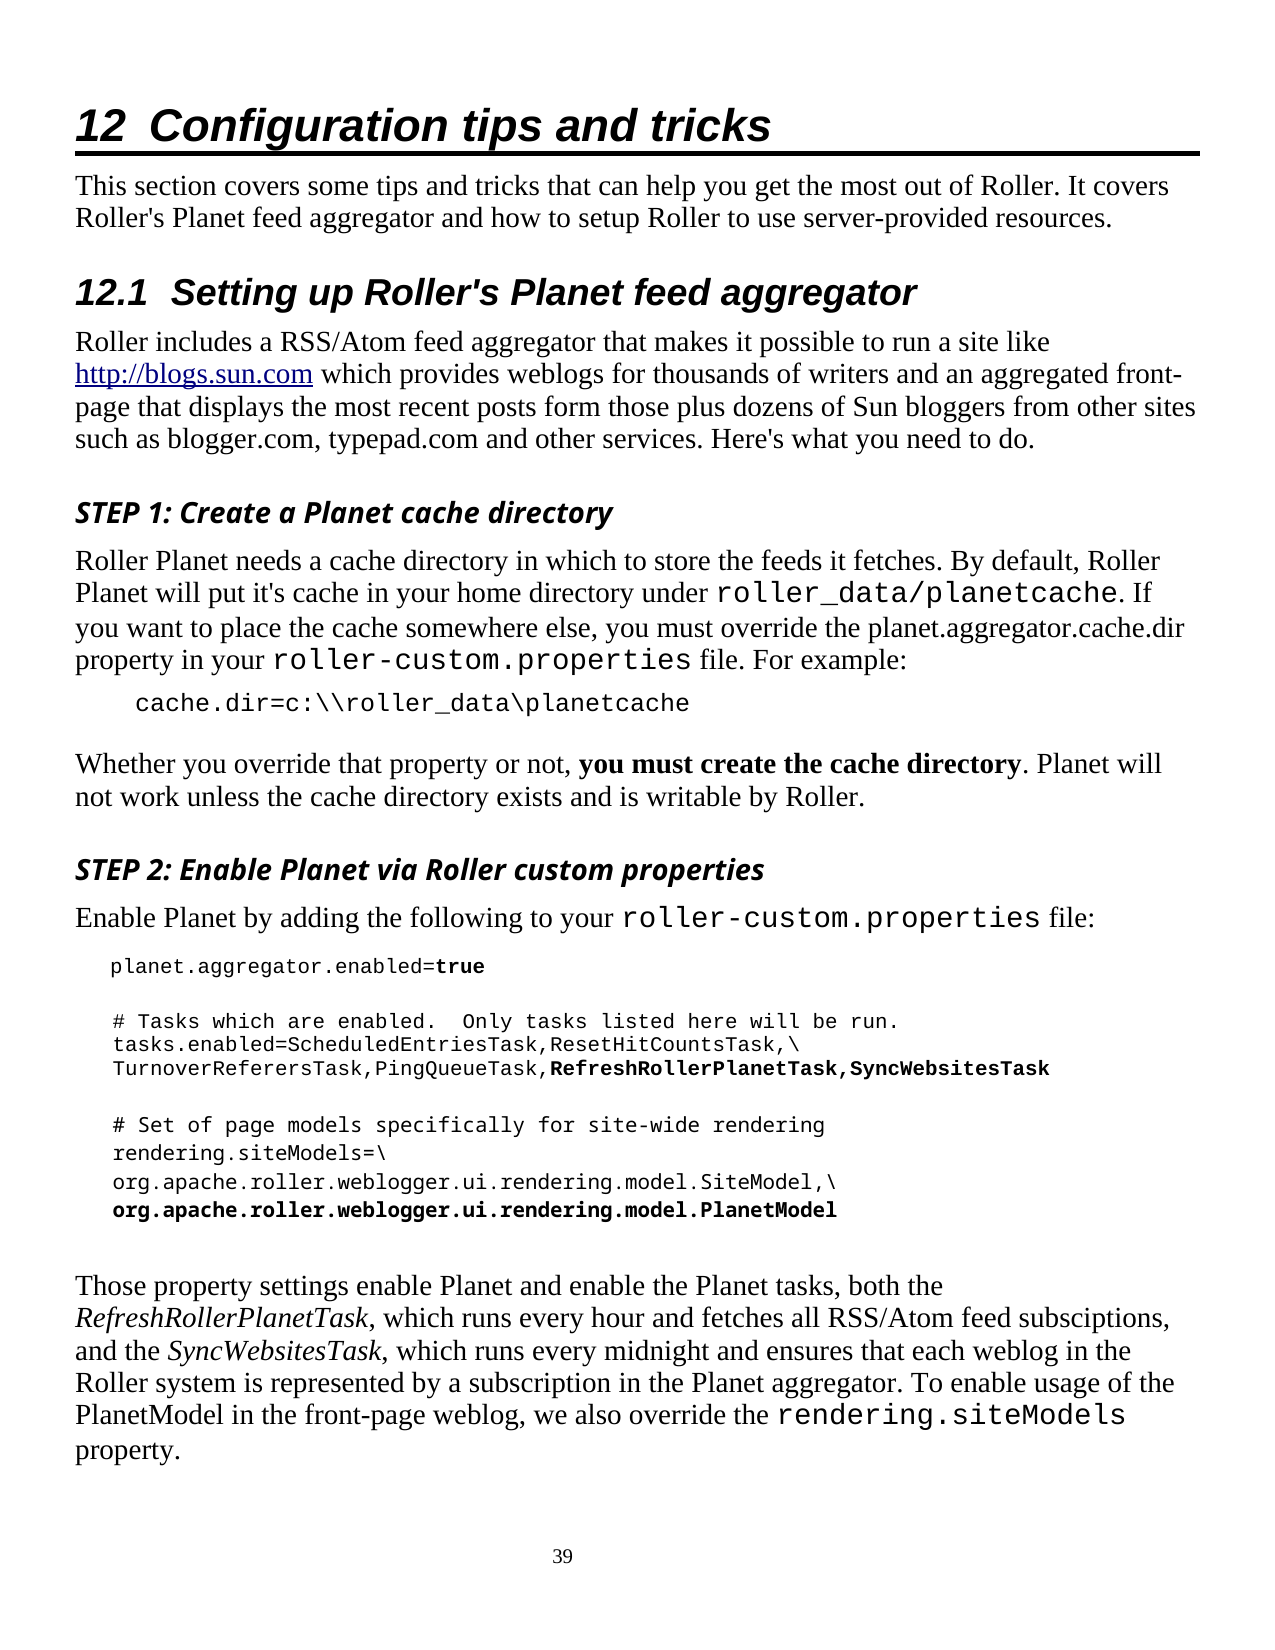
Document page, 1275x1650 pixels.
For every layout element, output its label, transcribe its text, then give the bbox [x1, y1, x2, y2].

text Those property settings enable Planet and enable the Planet tasks, both the RefreshRollerPlanetTask, which runs every hour and fetches all RSS/Atom feed subsciptions, and the SyncWebsitesTask, which runs every midnight and ensures that each weblog in the Roller system is represented by a subscription in the Planet aggregator. To enable usage of the PlanetModel in the front-page weblog, we also override the rendering.siteModels property. [75, 1269, 1200, 1466]
subtitle STEP 1: Create a Planet cache directory [75, 492, 1200, 532]
text # Set of page models specifically for site-wide rendering [75, 1110, 1200, 1138]
subtitle Configuration tips and tricks [75, 100, 1200, 151]
text Whether you override that property or not, you must create the cache directory. Planet will not work unless the cache directory exists and is writable by Roller. [75, 748, 1200, 812]
text rendering.siteModels=\ [75, 1138, 1200, 1167]
subtitle Setting up Roller's Planet feed aggregator [75, 271, 1200, 313]
text # Tasks which are enabled. Only tasks listed here will be run. tasks.enabled=ScheduledEntriesTask,ResetHitCountsTask,\ TurnoverReferersTask,PingQueueTask,RefreshRollerPlanetTask,SyncWebsitesTask [75, 1011, 1200, 1082]
text org.apache.roller.weblogger.ui.rendering.model.SiteModel,\ [75, 1167, 1200, 1195]
text Enable Planet by adding the following to your roller-custom.properties file: [75, 902, 1200, 937]
text Roller includes a RSS/Atom feed aggregator that makes it possible to run a site like http://blogs.sun.com which provides weblogs for thousands of writers and an aggregated front-page that displays the most recent posts form those plus dozens of Sun bloggers from other sites such as blogger.com, typepad.com and other services. Here's what you need to do. [75, 325, 1200, 454]
text This section covers some tips and tricks that can help you get the most out of Roller. It covers Roller's Planet feed aggregator and how to setup Roller to use server-provided resources. [75, 169, 1200, 233]
text planet.aggregator.enabled=true [75, 949, 1200, 982]
text cache.dir=c:\\roller_data\planetcache [75, 691, 1200, 719]
text org.apache.roller.weblogger.ui.rendering.model.PlanetModel [75, 1195, 1200, 1224]
text Roller Planet needs a cache directory in which to store the feeds it fetches. By default, Roller Planet will put it's cache in your home directory under roller_data/planetcache. If you want to place the cache somewhere else, you must override the planet.aggregator.cache.dir property in your roller-custom.properties file. For example: [75, 544, 1200, 678]
subtitle STEP 2: Enable Planet via Roller custom properties [75, 850, 1200, 889]
